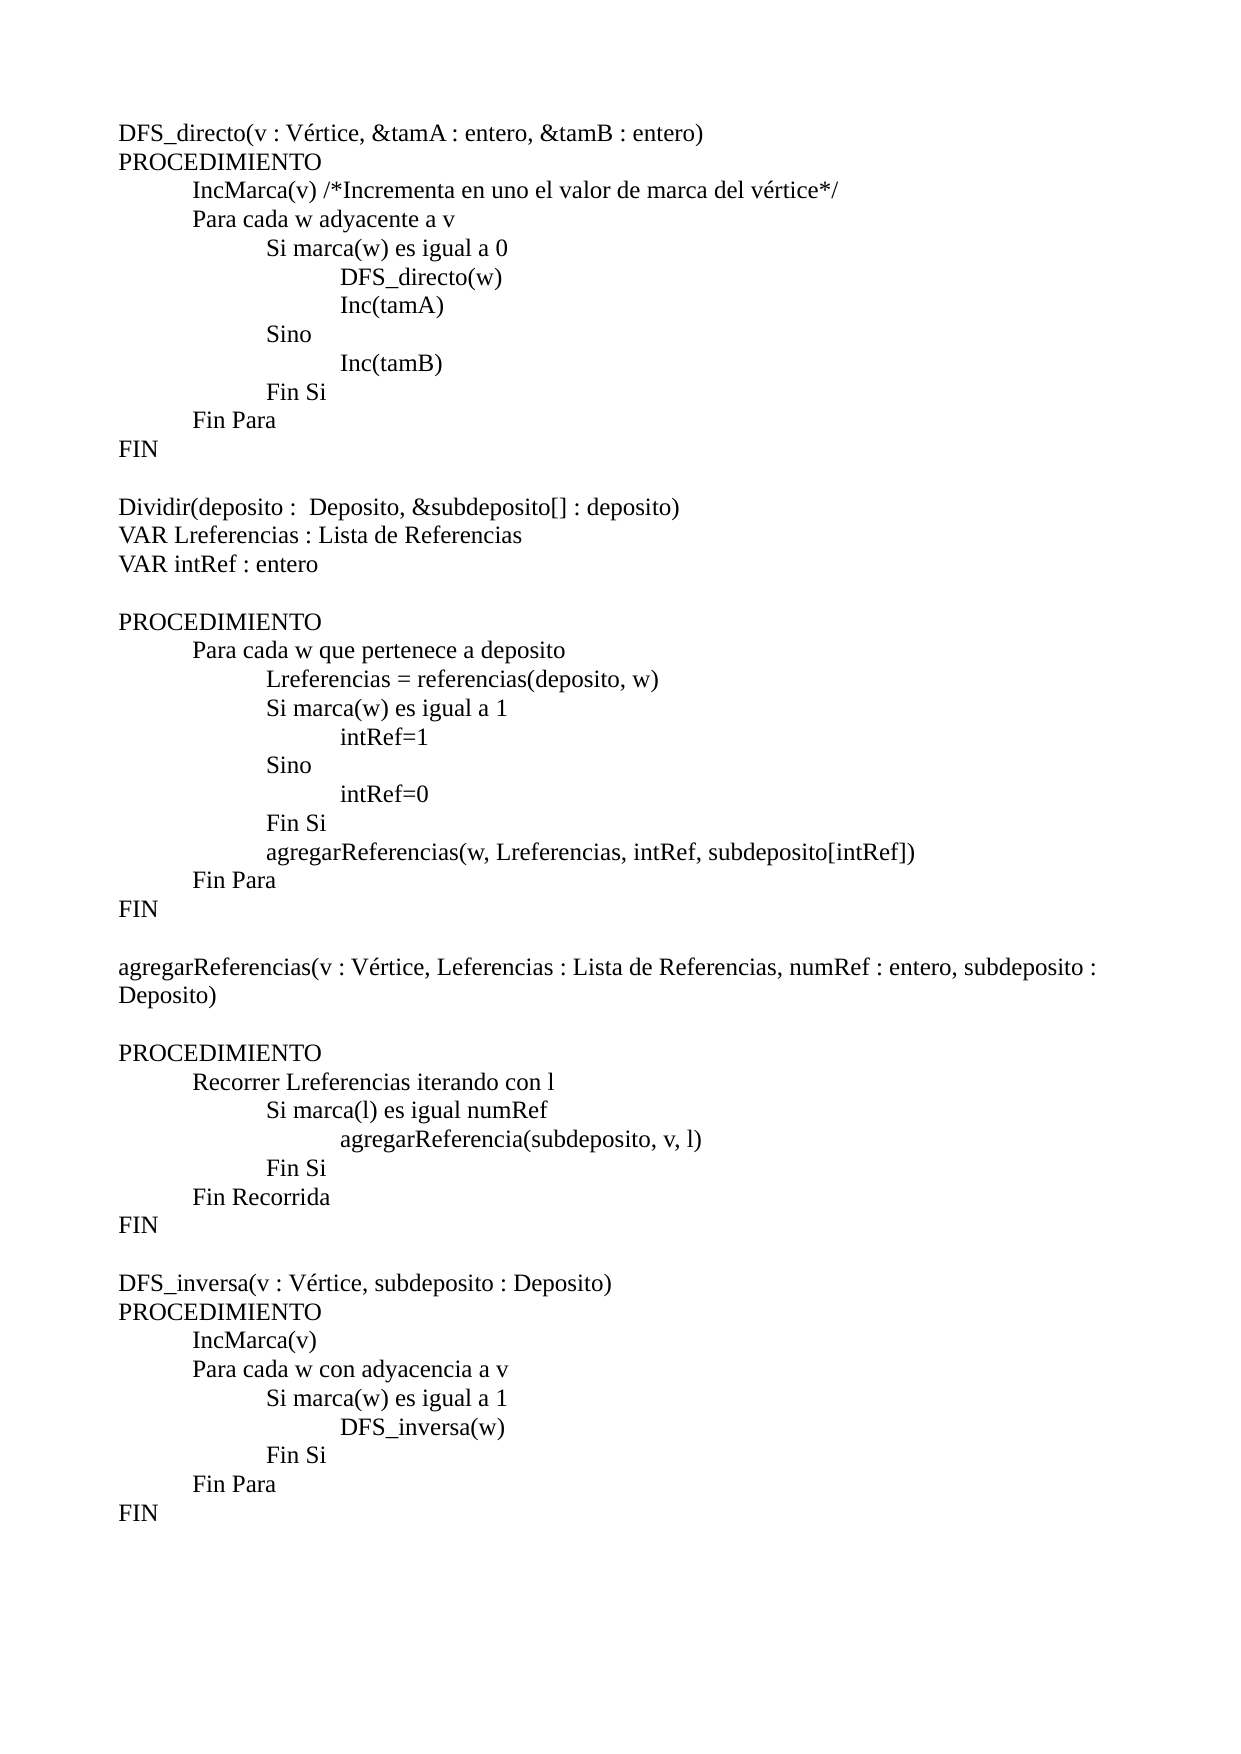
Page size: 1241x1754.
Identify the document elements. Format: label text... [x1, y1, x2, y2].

text Sino [118, 751, 1122, 779]
text agregarReferencia(subdeposito, v, l) [118, 1124, 1122, 1153]
text Fin Para [118, 866, 1122, 894]
text Si marca(w) es igual a 0 [118, 233, 1122, 262]
text VAR intRef : entero [118, 549, 1122, 578]
text DFS_directo(v : Vértice, &tamA : entero, &tamB : entero) [118, 118, 1122, 147]
text Fin Para [118, 1469, 1122, 1498]
text PROCEDIMIENTO [118, 607, 1122, 636]
text Si marca(w) es igual a 1 [118, 693, 1122, 722]
text Fin Recorrida [118, 1182, 1122, 1211]
text Inc(tamB) [118, 348, 1122, 377]
text FIN [118, 894, 1122, 923]
text Para cada w con adyacencia a v [118, 1354, 1122, 1383]
text Fin Si [118, 808, 1122, 837]
text VAR Lreferencias : Lista de Referencias [118, 521, 1122, 549]
text PROCEDIMIENTO [118, 1038, 1122, 1067]
text agregarReferencias(w, Lreferencias, intRef, subdeposito[intRef]) [118, 837, 1122, 866]
text FIN [118, 1211, 1122, 1239]
text Fin Si [118, 1441, 1122, 1469]
text agregarReferencias(v : Vértice, Leferencias : Lista de Referencias, numRef : entero, subdeposito : Deposito) [118, 952, 1122, 1009]
text DFS_inversa(v : Vértice, subdeposito : Deposito) [118, 1268, 1122, 1297]
text intRef=0 [118, 779, 1122, 808]
text Dividir(deposito : Deposito, &subdeposito[] : deposito) [118, 492, 1122, 521]
text intRef=1 [118, 722, 1122, 751]
text Lreferencias = referencias(deposito, w) [118, 664, 1122, 693]
text DFS_directo(w) [118, 262, 1122, 291]
text Recorrer Lreferencias iterando con l [118, 1067, 1122, 1096]
text Fin Si [118, 1153, 1122, 1182]
text IncMarca(v) /*Incrementa en uno el valor de marca del vértice*/ [118, 176, 1122, 204]
text PROCEDIMIENTO [118, 1297, 1122, 1326]
text IncMarca(v) [118, 1326, 1122, 1354]
text DFS_inversa(w) [118, 1412, 1122, 1441]
text Si marca(l) es igual numRef [118, 1096, 1122, 1124]
text Inc(tamA) [118, 291, 1122, 319]
text FIN [118, 434, 1122, 463]
text Si marca(w) es igual a 1 [118, 1383, 1122, 1412]
text Fin Para [118, 406, 1122, 434]
text Sino [118, 319, 1122, 348]
text Para cada w que pertenece a deposito [118, 636, 1122, 664]
text PROCEDIMIENTO [118, 147, 1122, 176]
text FIN [118, 1498, 1122, 1527]
text Para cada w adyacente a v [118, 204, 1122, 233]
text Fin Si [118, 377, 1122, 406]
